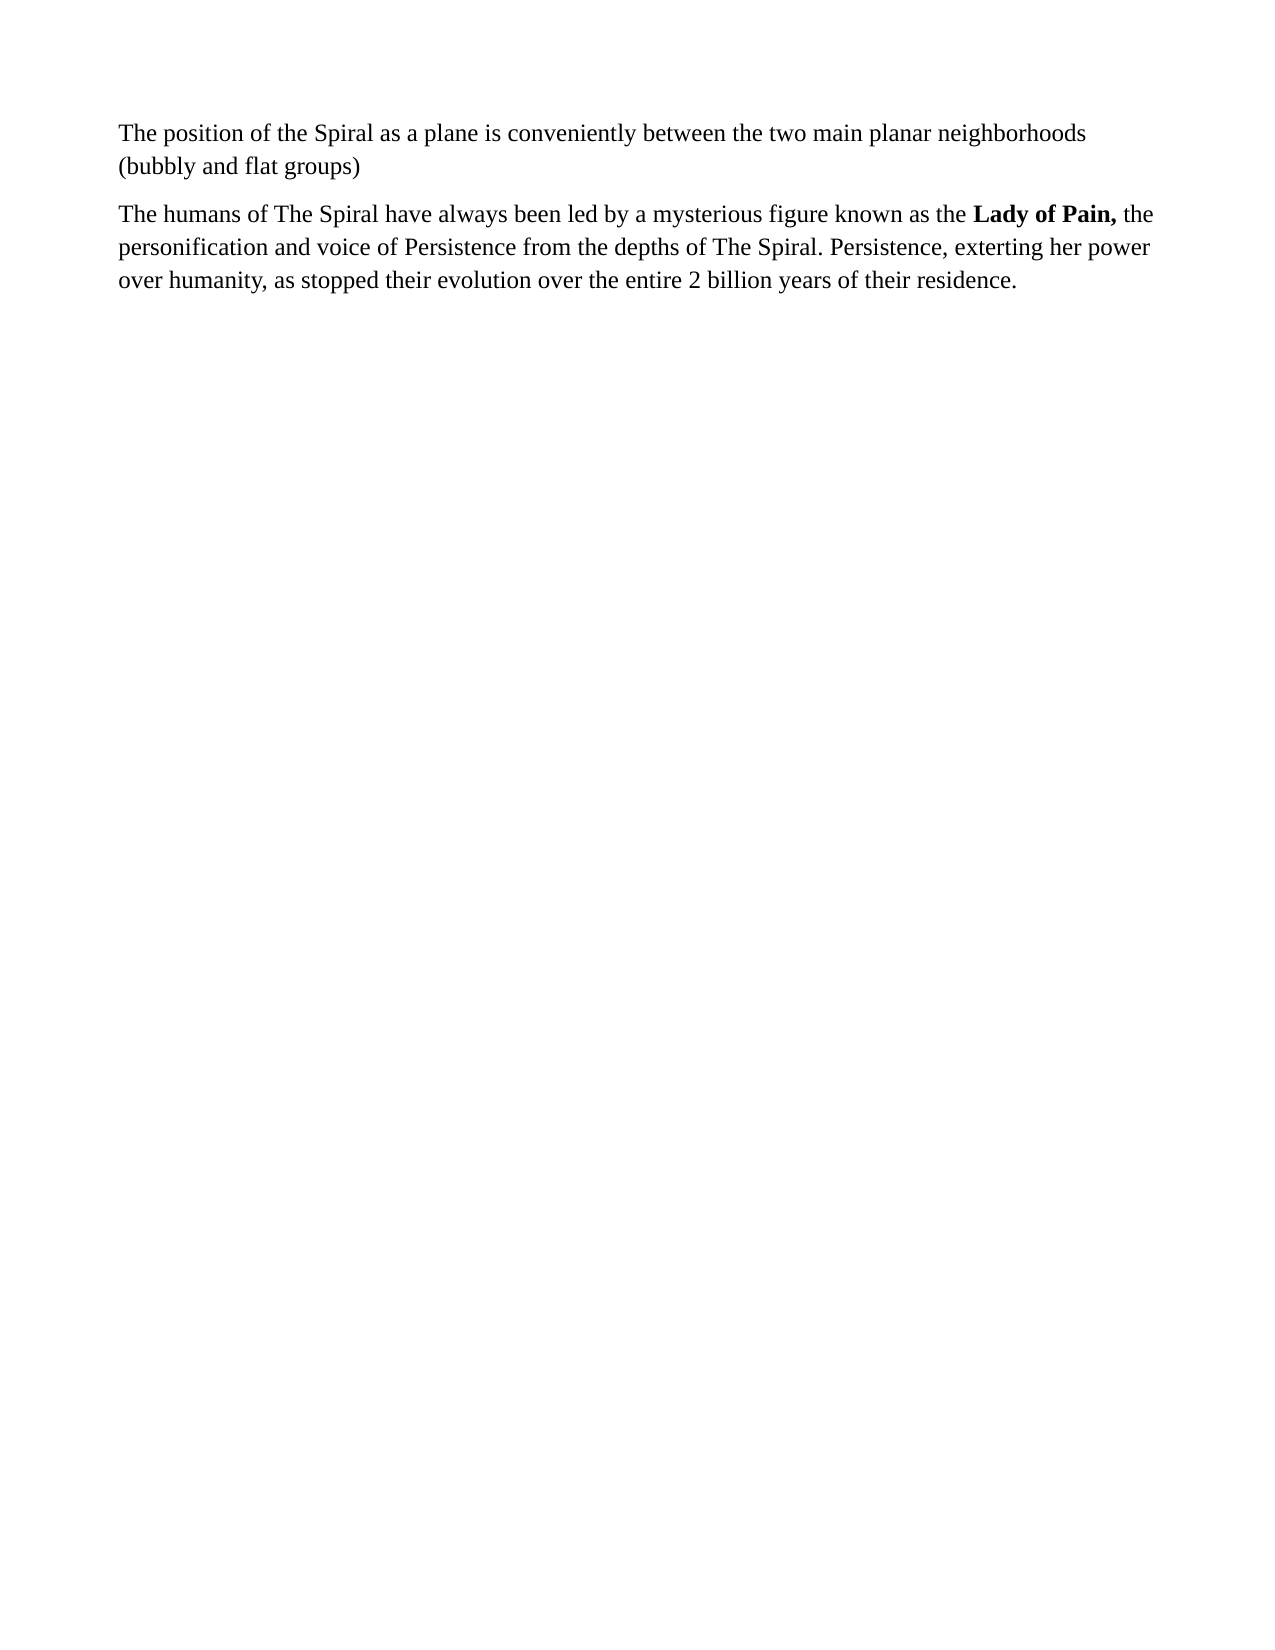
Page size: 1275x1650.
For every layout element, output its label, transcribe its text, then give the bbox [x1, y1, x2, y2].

list The position of the Spiral as a plane is conveniently between the two main planar neighborhoods (bubbly and flat groups) [118, 118, 1157, 180]
text The humans of The Spiral have always been led by a mysterious figure known as the Lady of Pain, the personification and voice of Persistence from the depths of The Spiral. Persistence, exterting her power over humanity, as stopped their evolution over the entire 2 billion years of their residence. [118, 199, 1157, 293]
